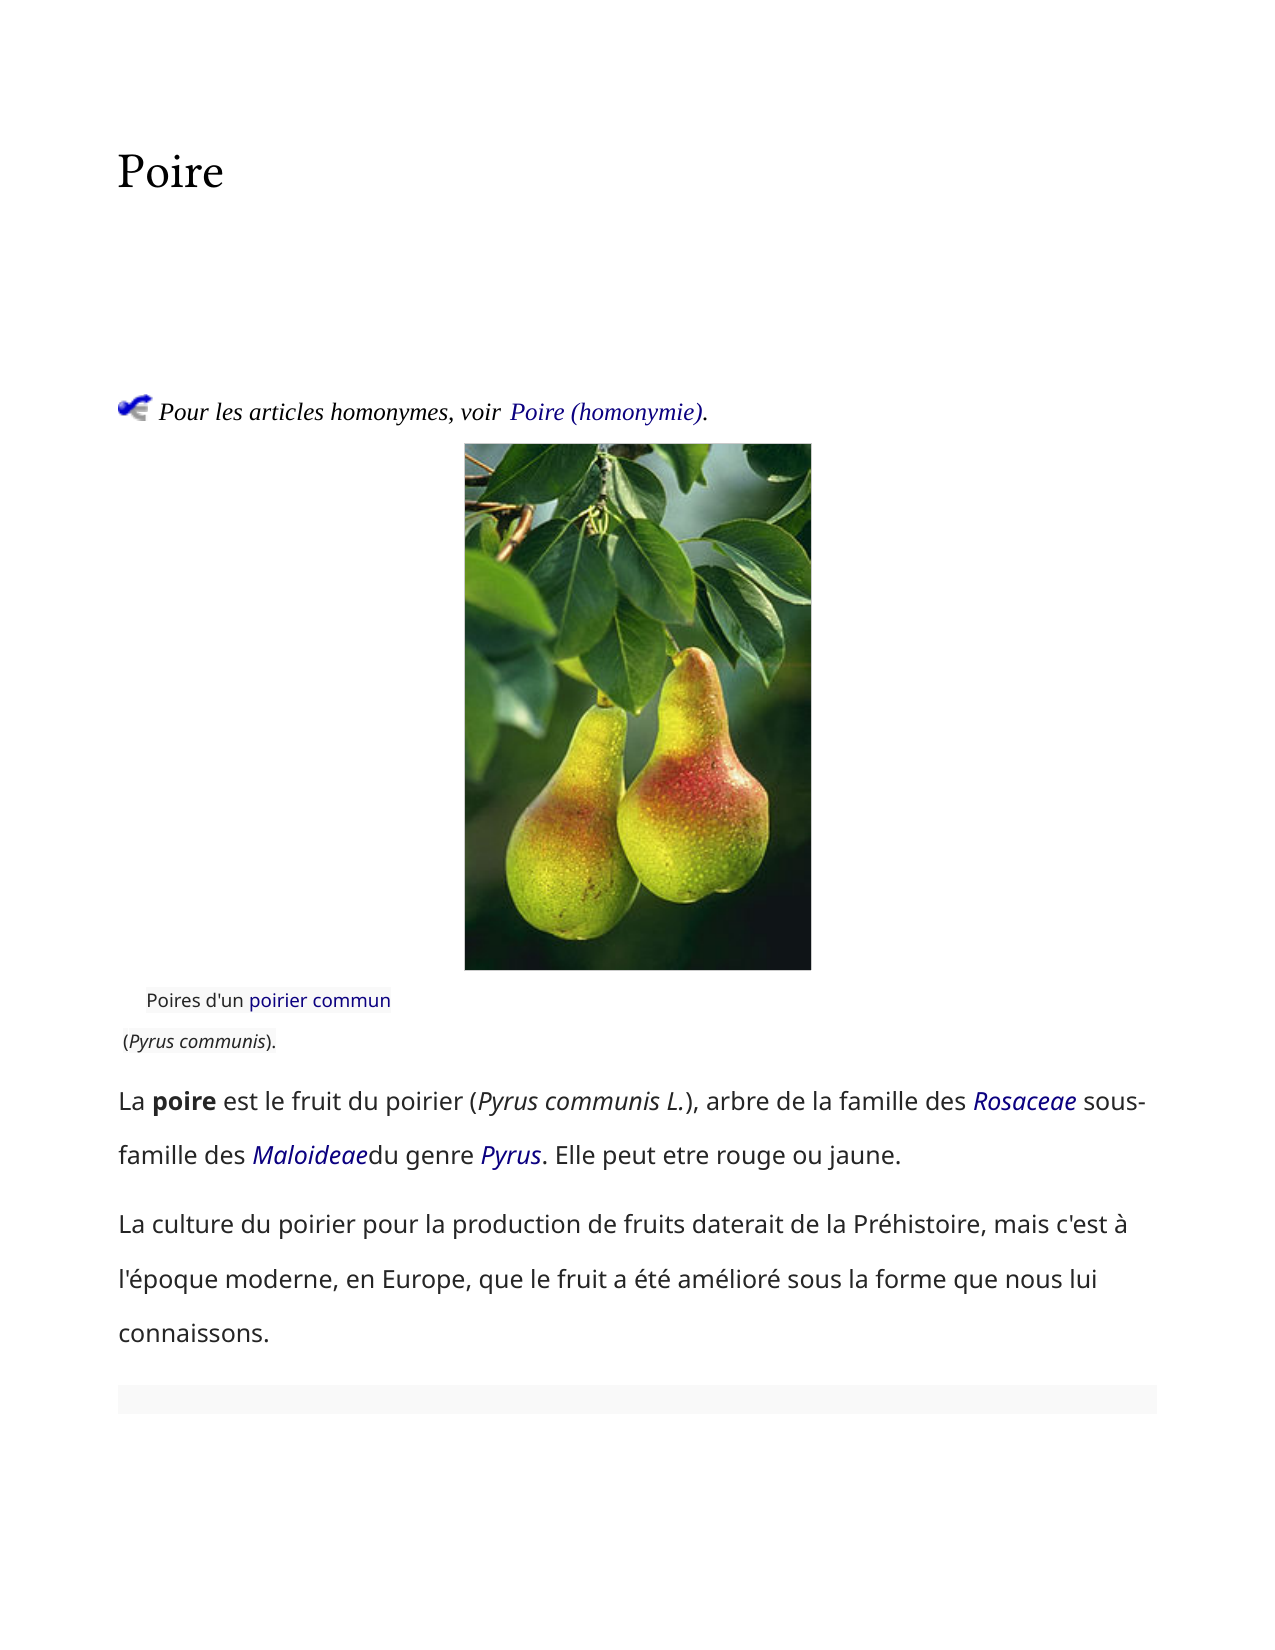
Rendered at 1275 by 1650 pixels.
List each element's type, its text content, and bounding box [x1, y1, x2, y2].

picture [118, 394, 153, 421]
text Pour les articles homonymes, voir Poire (homonymie). [118, 394, 1157, 426]
text La culture du poirier pour la production de fruits daterait de la Préhistoire, mais c'est à l'époque moderne, en Europe, que le fruit a été amélioré sous la forme que nous lui connaissons. [118, 1207, 1157, 1350]
text Poires d'un poirier commun (Pyrus communis). [123, 987, 1157, 1053]
subtitle Poire [118, 143, 1157, 200]
text La poire est le fruit du poirier (Pyrus communis L.), arbre de la famille des Rosaceae sous-famille des Maloideaedu genre Pyrus. Elle peut etre rouge ou jaune. [118, 1083, 1157, 1172]
picture [465, 444, 811, 970]
